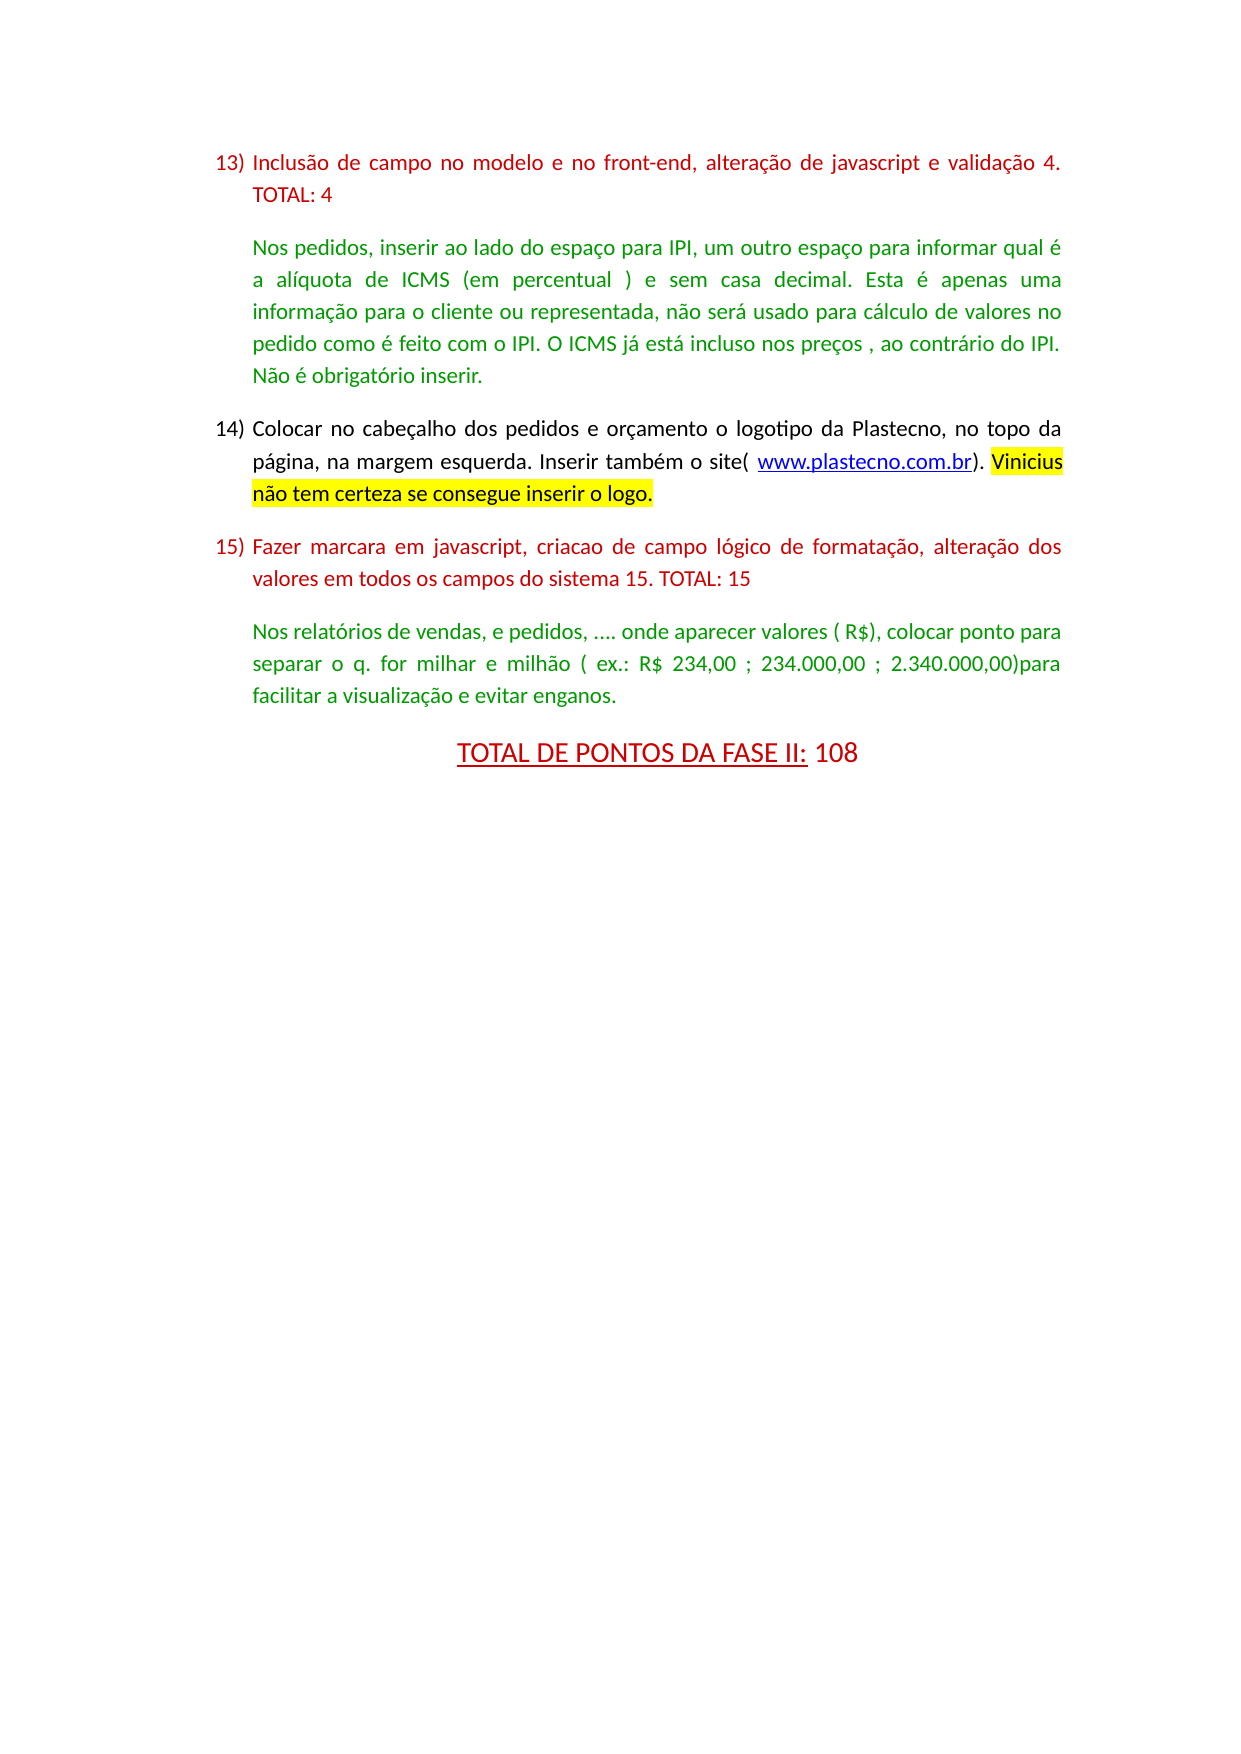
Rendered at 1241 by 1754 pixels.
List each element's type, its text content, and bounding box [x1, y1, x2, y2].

list Nos pedidos, inserir ao lado do espaço para IPI, um outro espaço para informar qual é a alíquota de ICMS (em percentual ) e sem casa decimal. Esta é apenas uma informação para o cliente ou representada, não será usado para cálculo de valores no pedido como é feito com o IPI. O ICMS já está incluso nos preços , ao contrário do IPI. Não é obrigatório inserir. [215, 233, 1063, 389]
list Nos relatórios de vendas, e pedidos, .... onde aparecer valores ( R$), colocar ponto para separar o q. for milhar e milhão ( ex.: R$ 234,00 ; 234.000,00 ; 2.340.000,00)para facilitar a visualização e evitar enganos. [215, 617, 1063, 709]
list Inclusão de campo no modelo e no front-end, alteração de javascript e validação 4. TOTAL: 4 [215, 148, 1063, 208]
list TOTAL DE PONTOS DA FASE II: 108 [252, 734, 1063, 770]
list Colocar no cabeçalho dos pedidos e orçamento o logotipo da Plastecno, no topo da página, na margem esquerda. Inserir também o site( www.plastecno.com.br). Vinicius não tem certeza se consegue inserir o logo. [215, 414, 1063, 507]
list Fazer marcara em javascript, criacao de campo lógico de formatação, alteração dos valores em todos os campos do sistema 15. TOTAL: 15 [215, 532, 1063, 592]
